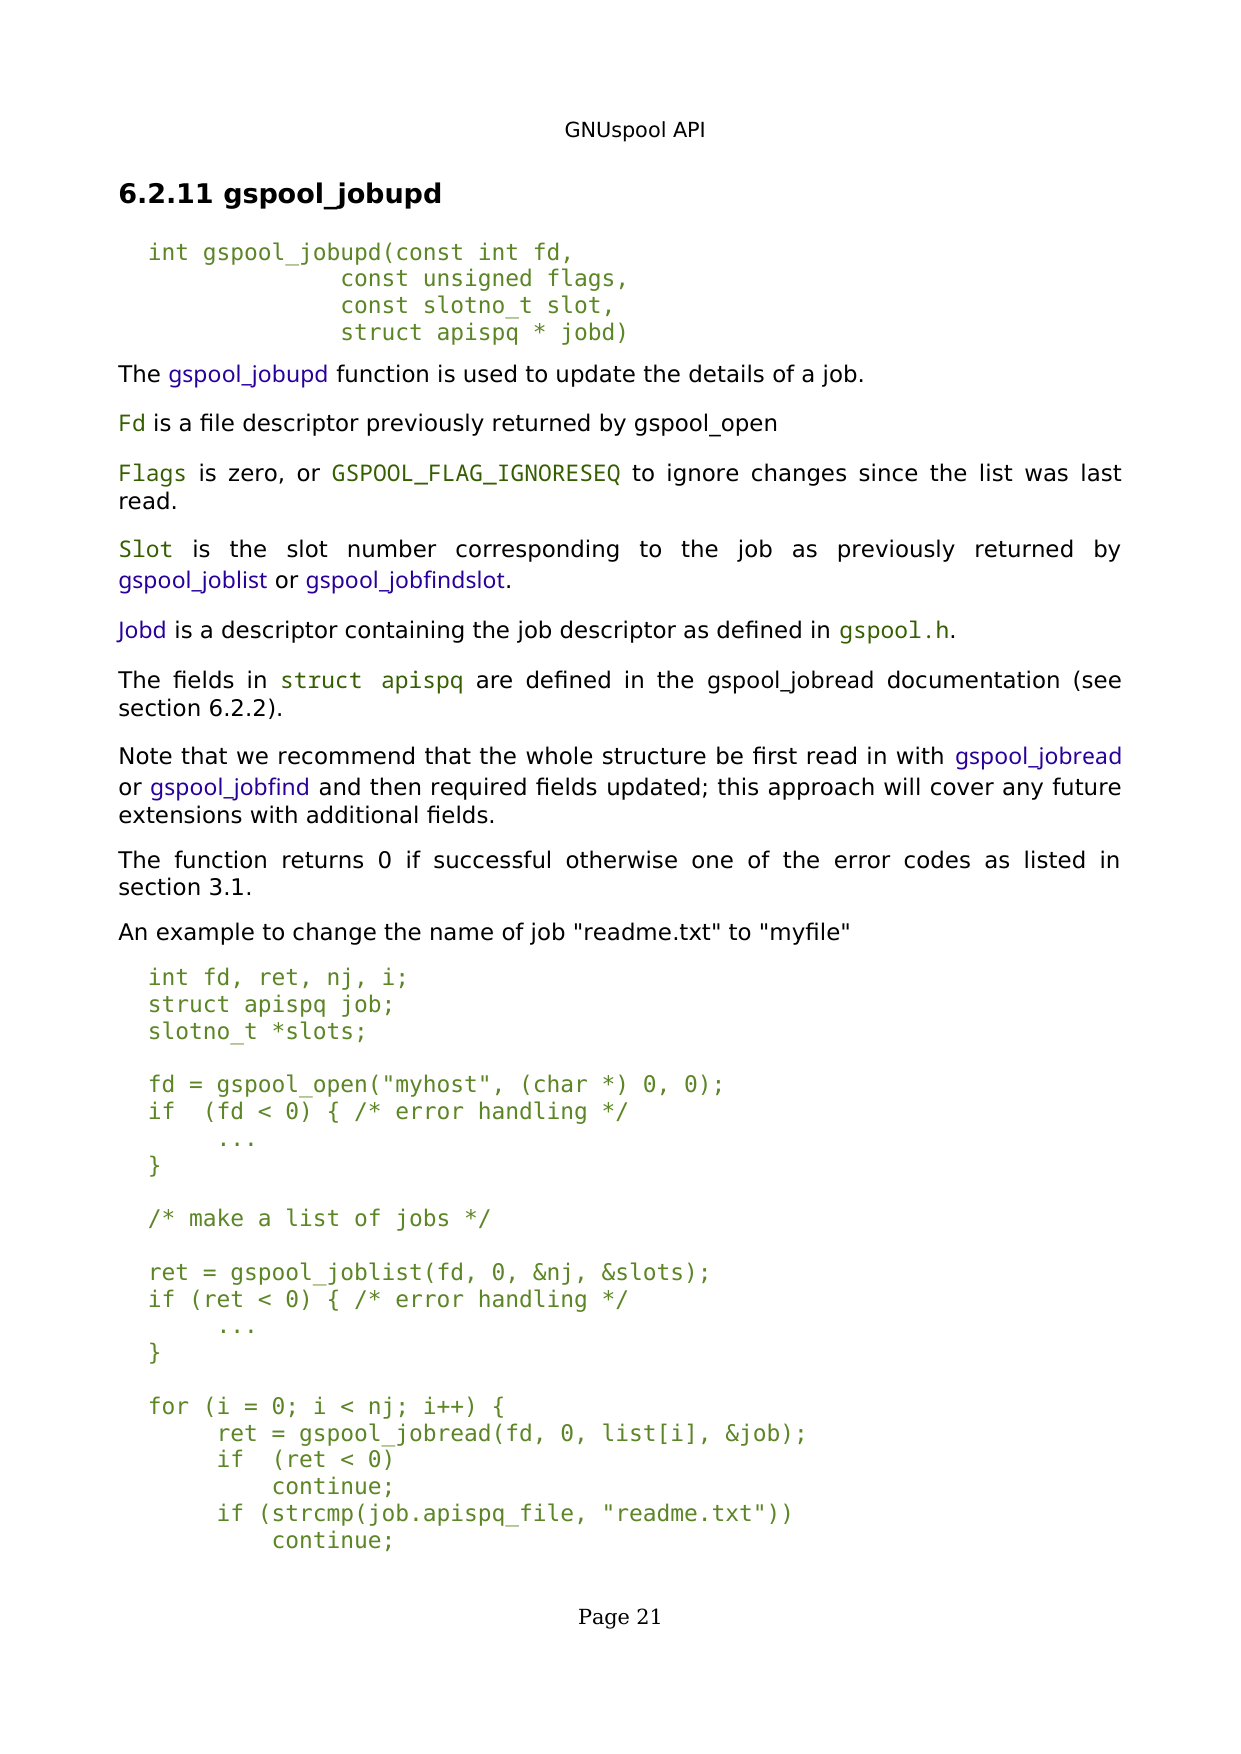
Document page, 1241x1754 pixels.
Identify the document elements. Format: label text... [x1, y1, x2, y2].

text if (ret < 0) { /* error handling */ [148, 1286, 1122, 1313]
text fd = gspool_open("myhost", (char *) 0, 0); [148, 1072, 1122, 1098]
text Note that we recommend that the whole structure be first read in with gspool_jobread or gspool_jobfind and then required fields updated; this approach will cover any future extensions with additional fields. [118, 740, 1122, 829]
text int gspool_jobupd(const int fd, [148, 239, 1122, 266]
text if (ret < 0) [148, 1446, 1122, 1473]
text struct apispq * jobd) [148, 319, 1122, 346]
text for (i = 0; i < nj; i++) { [148, 1393, 1122, 1420]
text An example to change the name of job "readme.txt" to "myfile" [118, 919, 1122, 946]
text continue; [148, 1473, 1122, 1500]
text const slotno_t slot, [148, 292, 1122, 319]
text The function returns 0 if successful otherwise one of the error codes as listed in section 3.1. [118, 848, 1122, 901]
text /* make a list of jobs */ [148, 1206, 1122, 1232]
text if (strcmp(job.apispq_file, "readme.txt")) [148, 1500, 1122, 1527]
text Fd is a file descriptor previously returned by gspool_open [118, 407, 1122, 438]
text const unsigned flags, [148, 266, 1122, 292]
text continue; [148, 1527, 1122, 1553]
text ret = gspool_joblist(fd, 0, &nj, &slots); [148, 1259, 1122, 1286]
text if (fd < 0) { /* error handling */ [148, 1098, 1122, 1125]
text } [148, 1339, 1122, 1366]
text Flags is zero, or GSPOOL_FLAG_IGNORESEQ to ignore changes since the list was last read. [118, 457, 1122, 515]
text int fd, ret, nj, i; [148, 964, 1122, 991]
text ret = gspool_jobread(fd, 0, list[i], &job); [148, 1420, 1122, 1446]
text The fields in struct apispq are defined in the gspool_jobread documentation (see section 6.2.2). [118, 664, 1122, 722]
subtitle gspool_jobupd [118, 178, 1122, 209]
text ... [148, 1125, 1122, 1152]
text Jobd is a descriptor containing the job descriptor as defined in gspool.h. [118, 614, 1122, 645]
text slotno_t *slots; [148, 1018, 1122, 1045]
text The gspool_jobupd function is used to update the details of a job. [118, 358, 1122, 389]
text ... [148, 1313, 1122, 1339]
text Slot is the slot number corresponding to the job as previously returned by gspool_joblist or gspool_jobfindslot. [118, 533, 1122, 596]
text struct apispq job; [148, 991, 1122, 1018]
text } [148, 1152, 1122, 1179]
